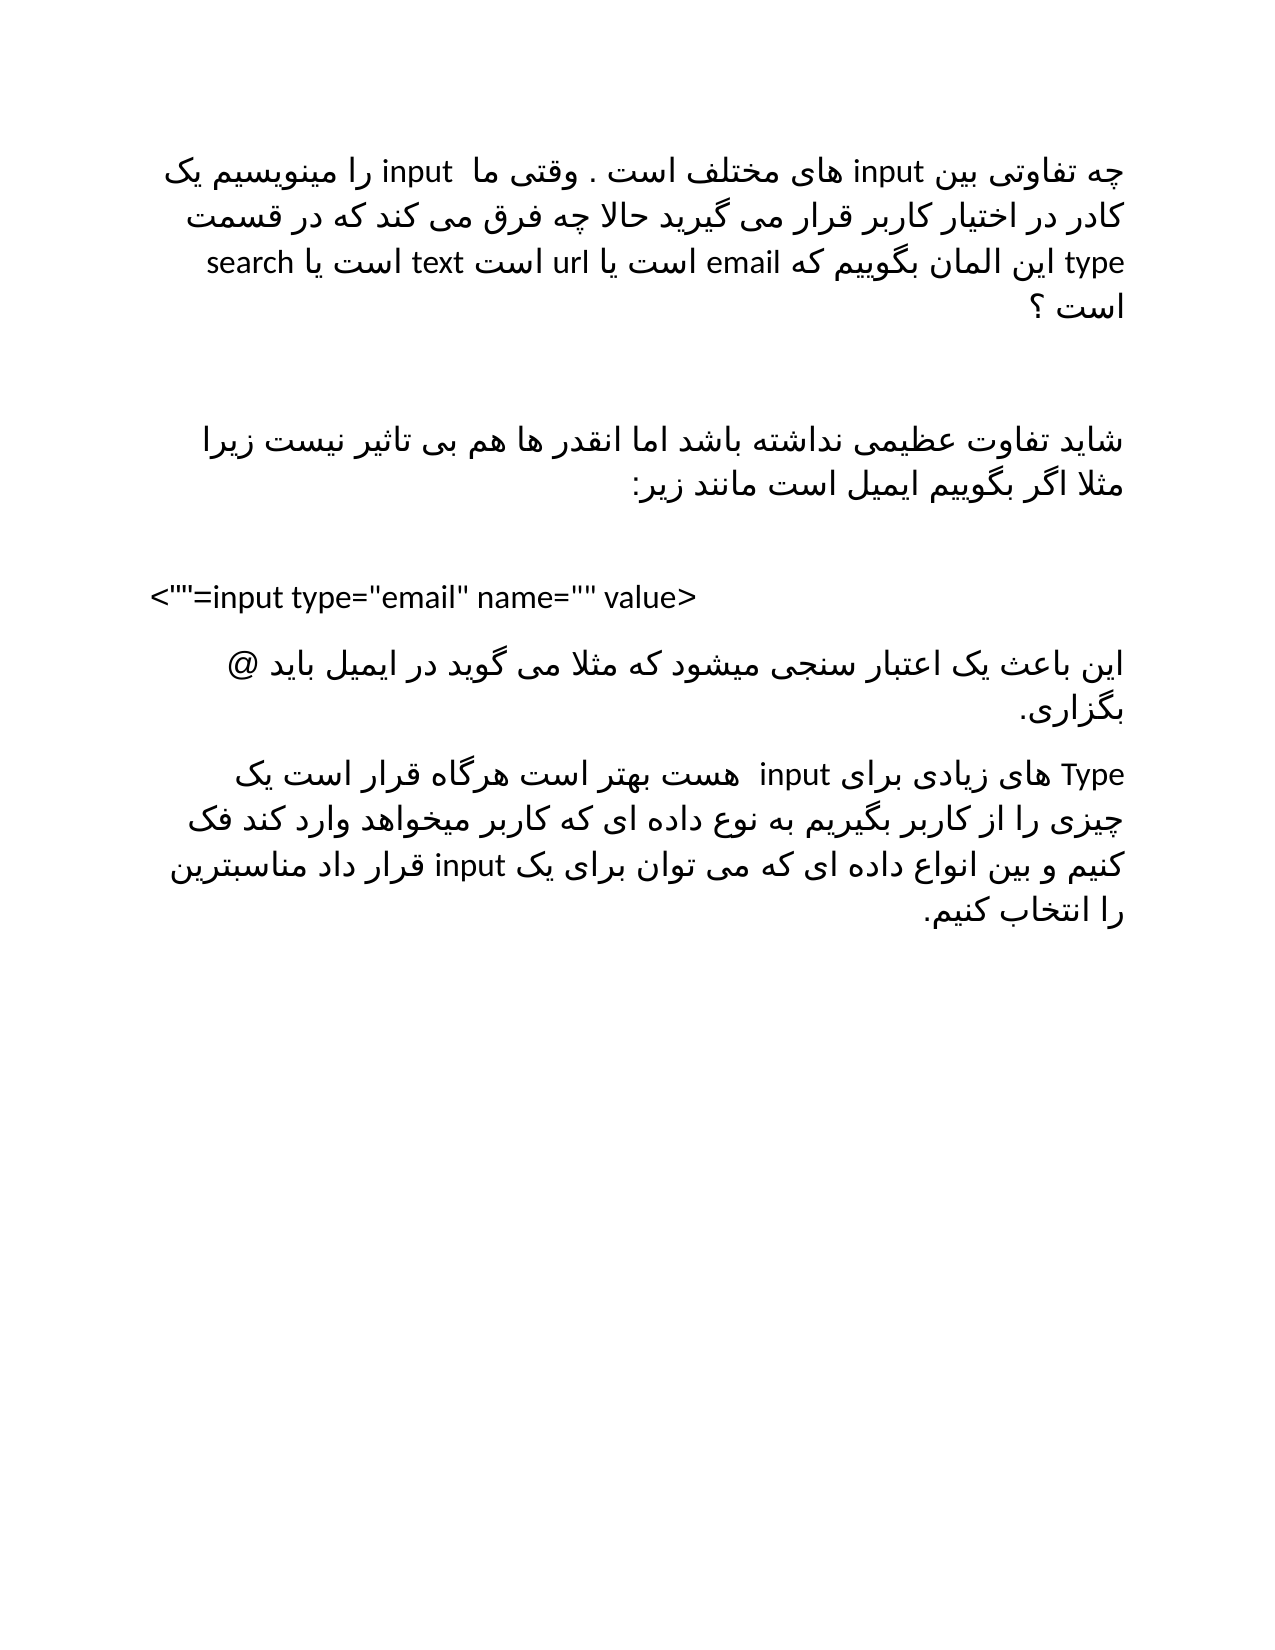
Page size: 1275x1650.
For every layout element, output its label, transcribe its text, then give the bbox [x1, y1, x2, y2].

text شاید تفاوت عظیمی نداشته باشد اما انقدر ها هم بی تاثیر نیست زیرا مثلا اگر بگوییم ایمیل است مانند زیر: [150, 420, 1125, 549]
text چه تفاوتی بین input های مختلف است . وقتی ما input را مینویسیم یک کادر در اختیار کاربر قرار می گیرید حالا چه فرق می کند که در قسمت type این المان بگوییم که email است یا url است text است یا search است ؟ [150, 150, 1125, 326]
text <input type="email" name="" value=""> [150, 576, 1125, 617]
text این باعث یک اعتبار سنجی میشود که مثلا می گوید در ایمیل باید @ بگزاری. [150, 644, 1125, 726]
text Type های زیادی برای input هست بهتر است هرگاه قرار است یک چیزی را از کاربر بگیریم به نوع داده ای که کاربر میخواهد وارد کند فک کنیم و بین انواع داده ای که می توان برای یک input قرار داد مناسبترین را انتخاب کنیم. [150, 753, 1125, 928]
